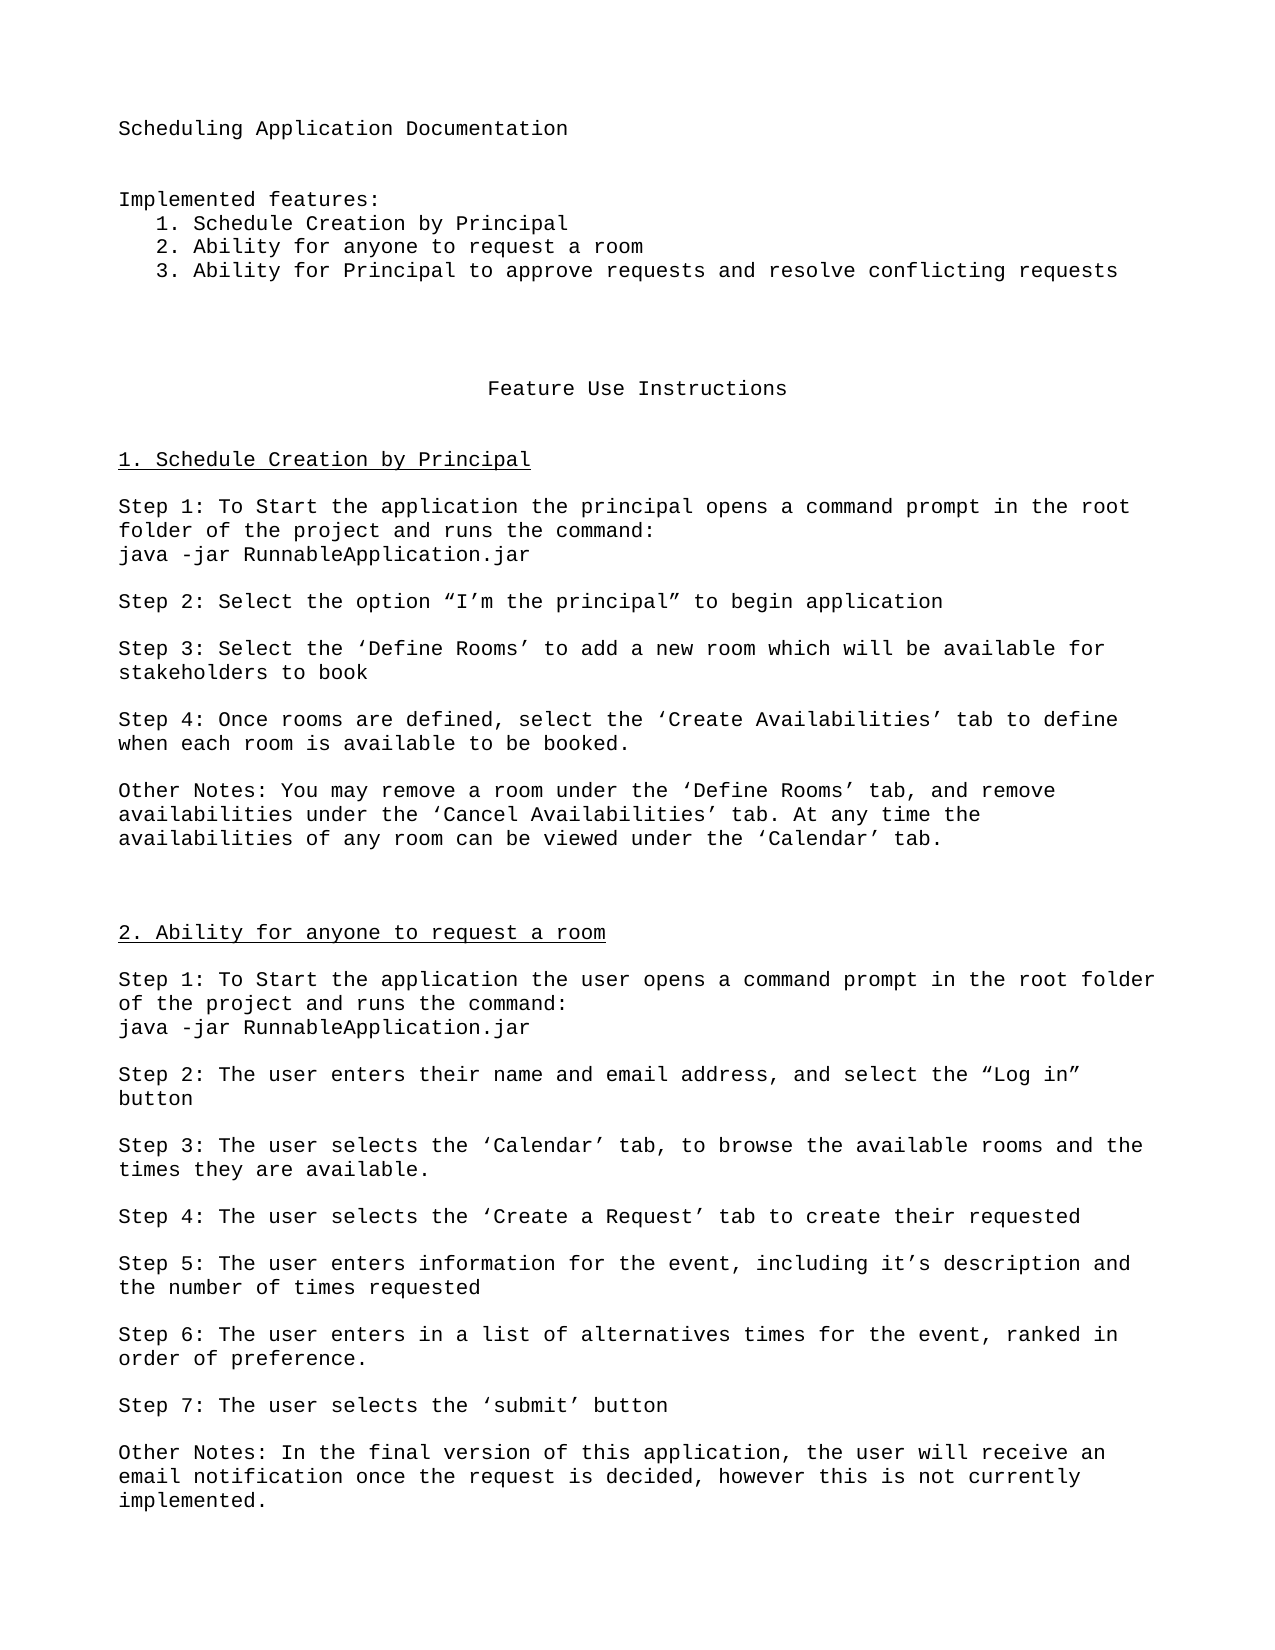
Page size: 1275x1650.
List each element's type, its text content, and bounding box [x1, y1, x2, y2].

text Feature Use Instructions [118, 378, 1157, 402]
text Step 4: Once rooms are defined, select the ‘Create Availabilities’ tab to define when each room is available to be booked. [118, 709, 1157, 757]
list Ability for anyone to request a room [156, 236, 1157, 260]
text 2. Ability for anyone to request a room [118, 922, 1157, 946]
text Step 1: To Start the application the principal opens a command prompt in the root folder of the project and runs the command: [118, 496, 1157, 544]
text java -jar RunnableApplication.jar [118, 544, 1157, 567]
text Step 2: Select the option “I’m the principal” to begin application [118, 591, 1157, 615]
text 1. Schedule Creation by Principal [118, 449, 1157, 473]
text Implemented features: [118, 189, 1157, 213]
text Step 1: To Start the application the user opens a command prompt in the root folder of the project and runs the command: [118, 969, 1157, 1017]
text Step 5: The user enters information for the event, including it’s description and the number of times requested [118, 1253, 1157, 1300]
text Step 3: Select the ‘Define Rooms’ to add a new room which will be available for stakeholders to book [118, 638, 1157, 686]
text Step 6: The user enters in a list of alternatives times for the event, ranked in order of preference. [118, 1324, 1157, 1371]
text Other Notes: You may remove a room under the ‘Define Rooms’ tab, and remove availabilities under the ‘Cancel Availabilities’ tab. At any time the availabilities of any room can be viewed under the ‘Calendar’ tab. [118, 780, 1157, 851]
list Schedule Creation by Principal [156, 213, 1157, 236]
text Scheduling Application Documentation [118, 118, 1157, 142]
list Ability for Principal to approve requests and resolve conflicting requests [156, 260, 1157, 284]
text Step 4: The user selects the ‘Create a Request’ tab to create their requested [118, 1206, 1157, 1229]
text Step 3: The user selects the ‘Calendar’ tab, to browse the available rooms and the times they are available. [118, 1135, 1157, 1182]
text java -jar RunnableApplication.jar [118, 1017, 1157, 1040]
text Step 7: The user selects the ‘submit’ button [118, 1395, 1157, 1419]
text Step 2: The user enters their name and email address, and select the “Log in” button [118, 1064, 1157, 1111]
text Other Notes: In the final version of this application, the user will receive an email notification once the request is decided, however this is not currently implemented. [118, 1442, 1157, 1513]
